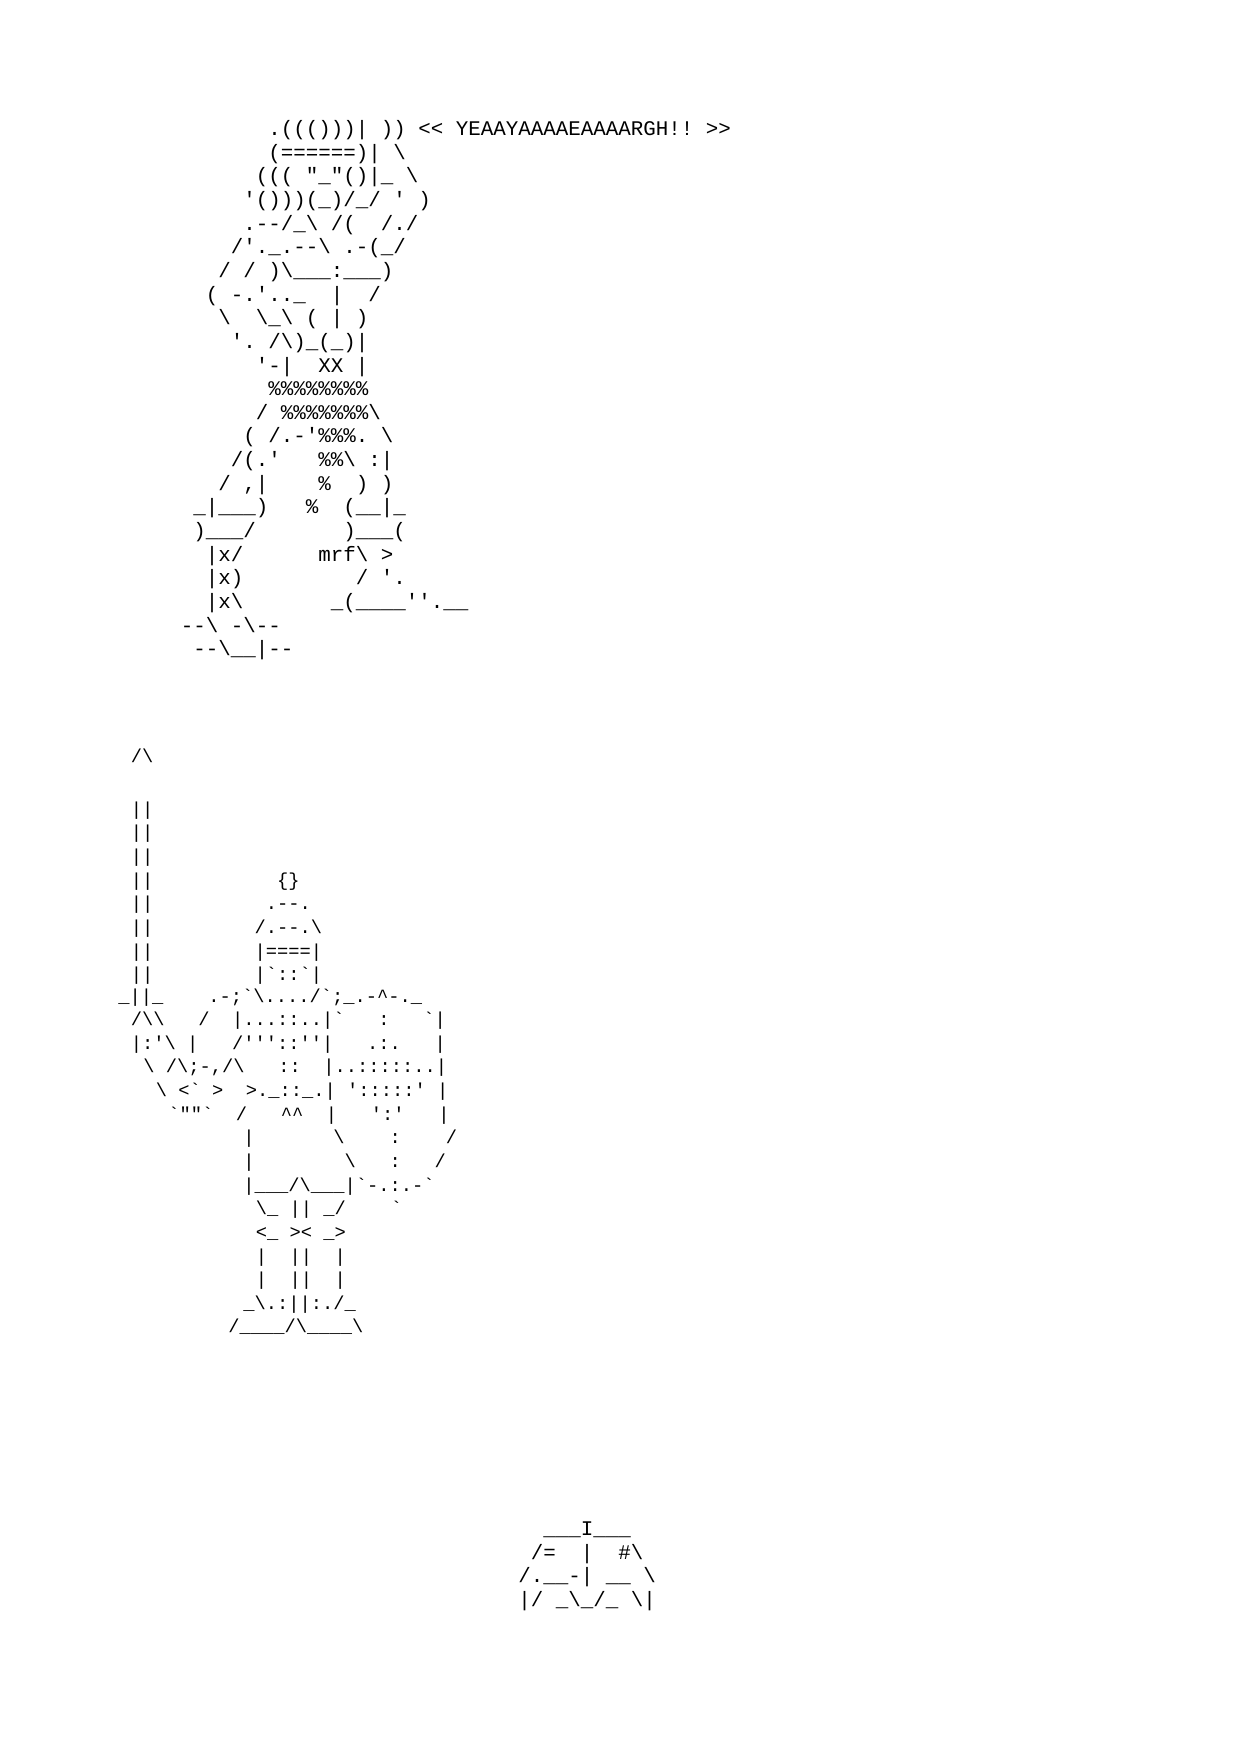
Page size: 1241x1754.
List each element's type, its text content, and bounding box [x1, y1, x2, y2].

text |x\ _(____''.__ [118, 591, 1122, 615]
text --\ -\-- [118, 615, 1122, 638]
text |:'\ | /'''::''| .:. | [118, 1032, 1122, 1055]
text || |`::`| [118, 963, 1122, 987]
text | || | [118, 1244, 1122, 1268]
text / / )\___:___) [118, 260, 1122, 284]
text /= | #\ [118, 1542, 1122, 1565]
text /(.' %%\ :| [118, 449, 1122, 473]
text || {} [118, 869, 1122, 892]
text '()))(_)/_/ ' ) [118, 189, 1122, 213]
text || [118, 798, 1122, 821]
text / %%%%%%%\ [118, 402, 1122, 426]
text |/ _\_/_ \| [118, 1589, 1122, 1613]
text |x) / '. [118, 567, 1122, 591]
text || [118, 821, 1122, 845]
text _\.:||:./_ [118, 1292, 1122, 1316]
text ( /.-'%%%. \ [118, 426, 1122, 449]
text || |====| [118, 939, 1122, 963]
text /\\ / |...::..|` : `| [118, 1008, 1122, 1032]
text / ,| % ) ) [118, 473, 1122, 496]
text _|___) % (__|_ [118, 496, 1122, 520]
text )___/ )___( [118, 520, 1122, 544]
text '. /\)_(_)| [118, 331, 1122, 354]
text ((( "_"()|_ \ [118, 165, 1122, 189]
text | || | [118, 1268, 1122, 1292]
text || /.--.\ [118, 916, 1122, 939]
text | \ : / [118, 1150, 1122, 1174]
text %%%%%%%% [118, 378, 1122, 402]
text ___I___ [118, 1518, 1122, 1542]
text /____/\____\ [118, 1316, 1122, 1339]
text || [118, 845, 1122, 869]
text /\ [118, 744, 1122, 768]
text |___/\___|`-.:.-` [118, 1174, 1122, 1197]
text /.__-| __ \ [118, 1565, 1122, 1589]
text \_ || _/ ` [118, 1197, 1122, 1221]
text /'._.--\ .-(_/ [118, 236, 1122, 260]
text .((()))| )) << YEAAYAAAAEAAAARGH!! >> [118, 118, 1122, 142]
text <_ >< _> [118, 1221, 1122, 1244]
text '-| XX | [118, 354, 1122, 378]
text \ <` > >._::_.| ':::::' | [118, 1079, 1122, 1103]
text (======)| \ [118, 142, 1122, 165]
text \ \_\ ( | ) [118, 307, 1122, 331]
text \ /\;-,/\ :: |..:::::..| [118, 1055, 1122, 1079]
text `""` / ^^ | ':' | [118, 1103, 1122, 1126]
text || .--. [118, 892, 1122, 916]
text |x/ mrf\ > [118, 544, 1122, 567]
text _||_ .-;`\..../`;_.-^-._ [118, 987, 1122, 1008]
text .--/_\ /( /./ [118, 213, 1122, 236]
text --\__|-- [118, 638, 1122, 662]
text ( -.'.._ | / [118, 284, 1122, 307]
text | \ : / [118, 1126, 1122, 1150]
